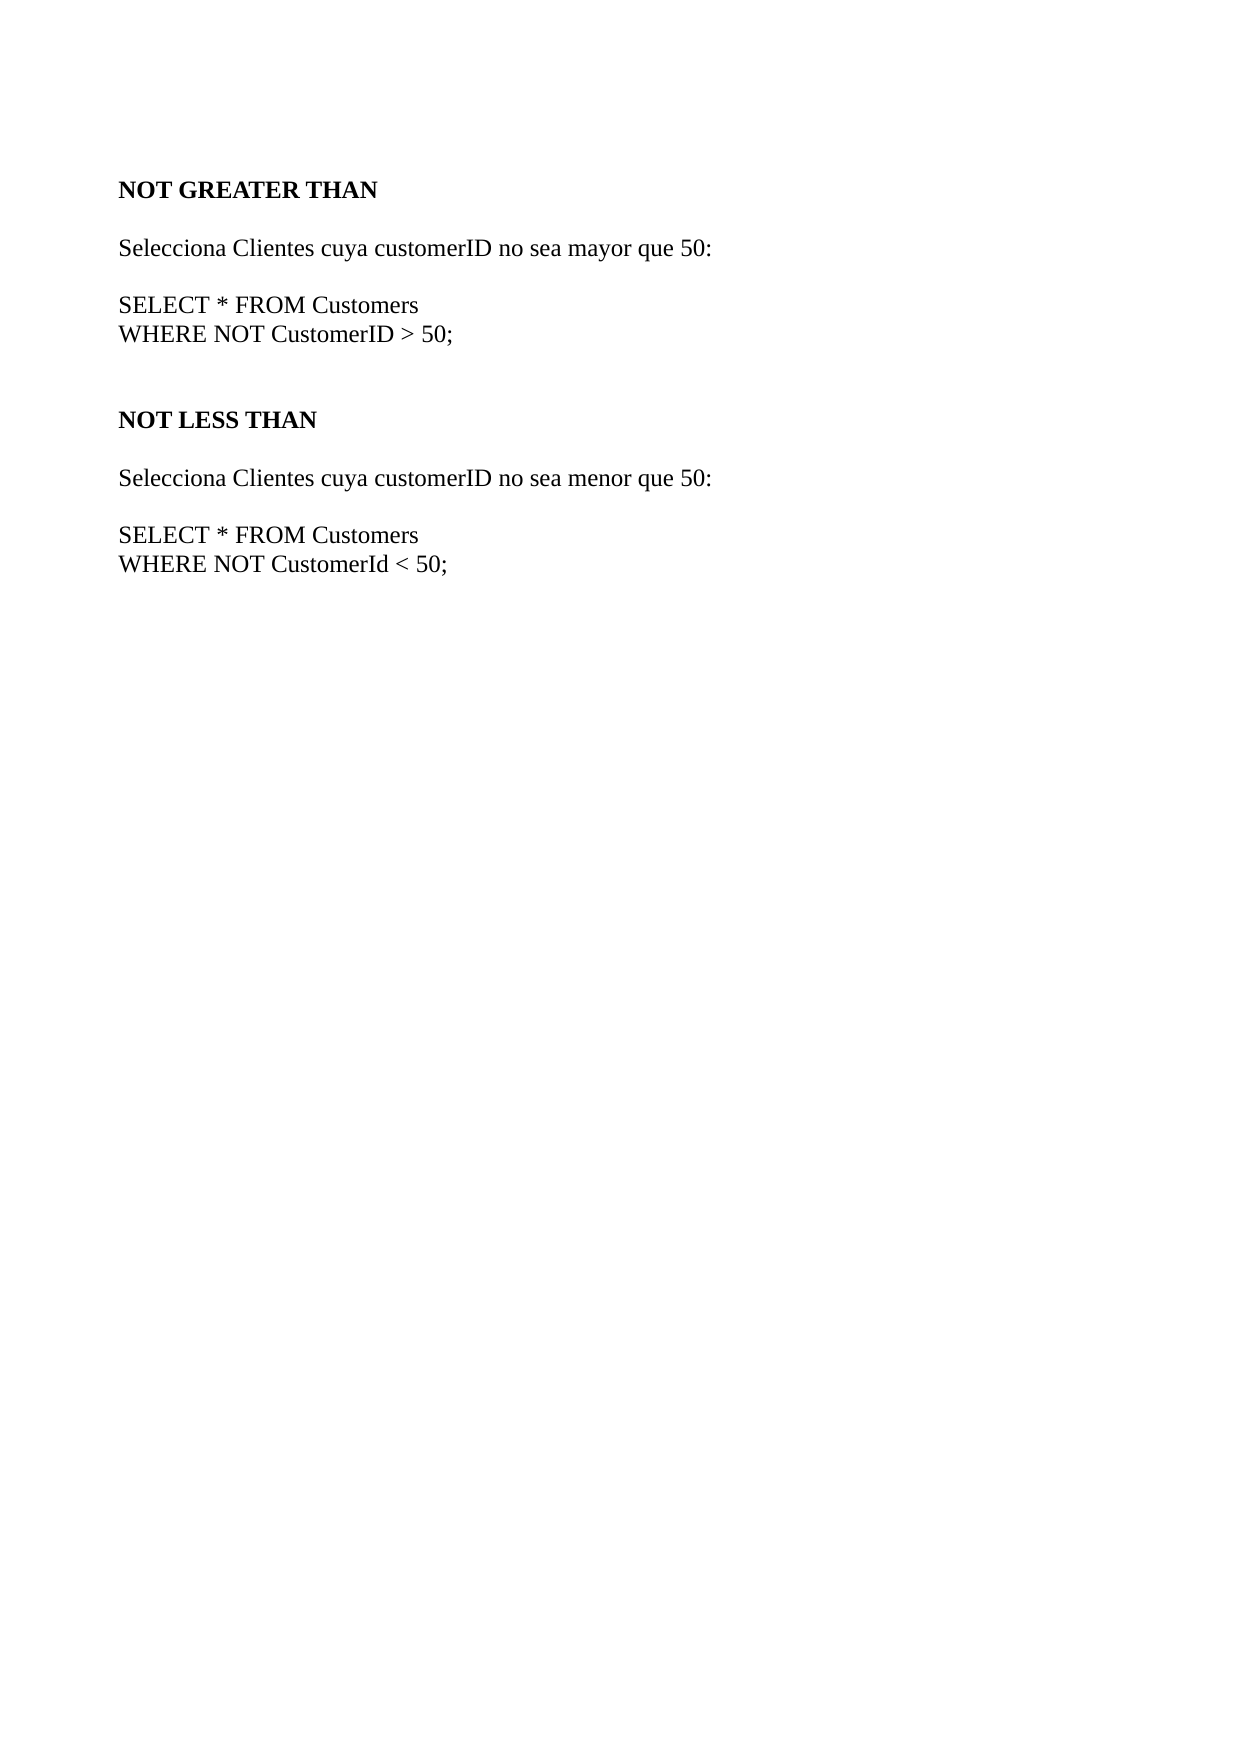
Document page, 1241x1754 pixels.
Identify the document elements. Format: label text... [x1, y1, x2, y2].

text SELECT * FROM Customers WHERE NOT CustomerID > 50; [118, 291, 1122, 348]
text SELECT * FROM Customers WHERE NOT CustomerId < 50; [118, 521, 1122, 578]
text NOT LESS THAN [118, 406, 1122, 434]
text Selecciona Clientes cuya customerID no sea mayor que 50: [118, 233, 1122, 262]
text NOT GREATER THAN [118, 176, 1122, 204]
text Selecciona Clientes cuya customerID no sea menor que 50: [118, 463, 1122, 492]
